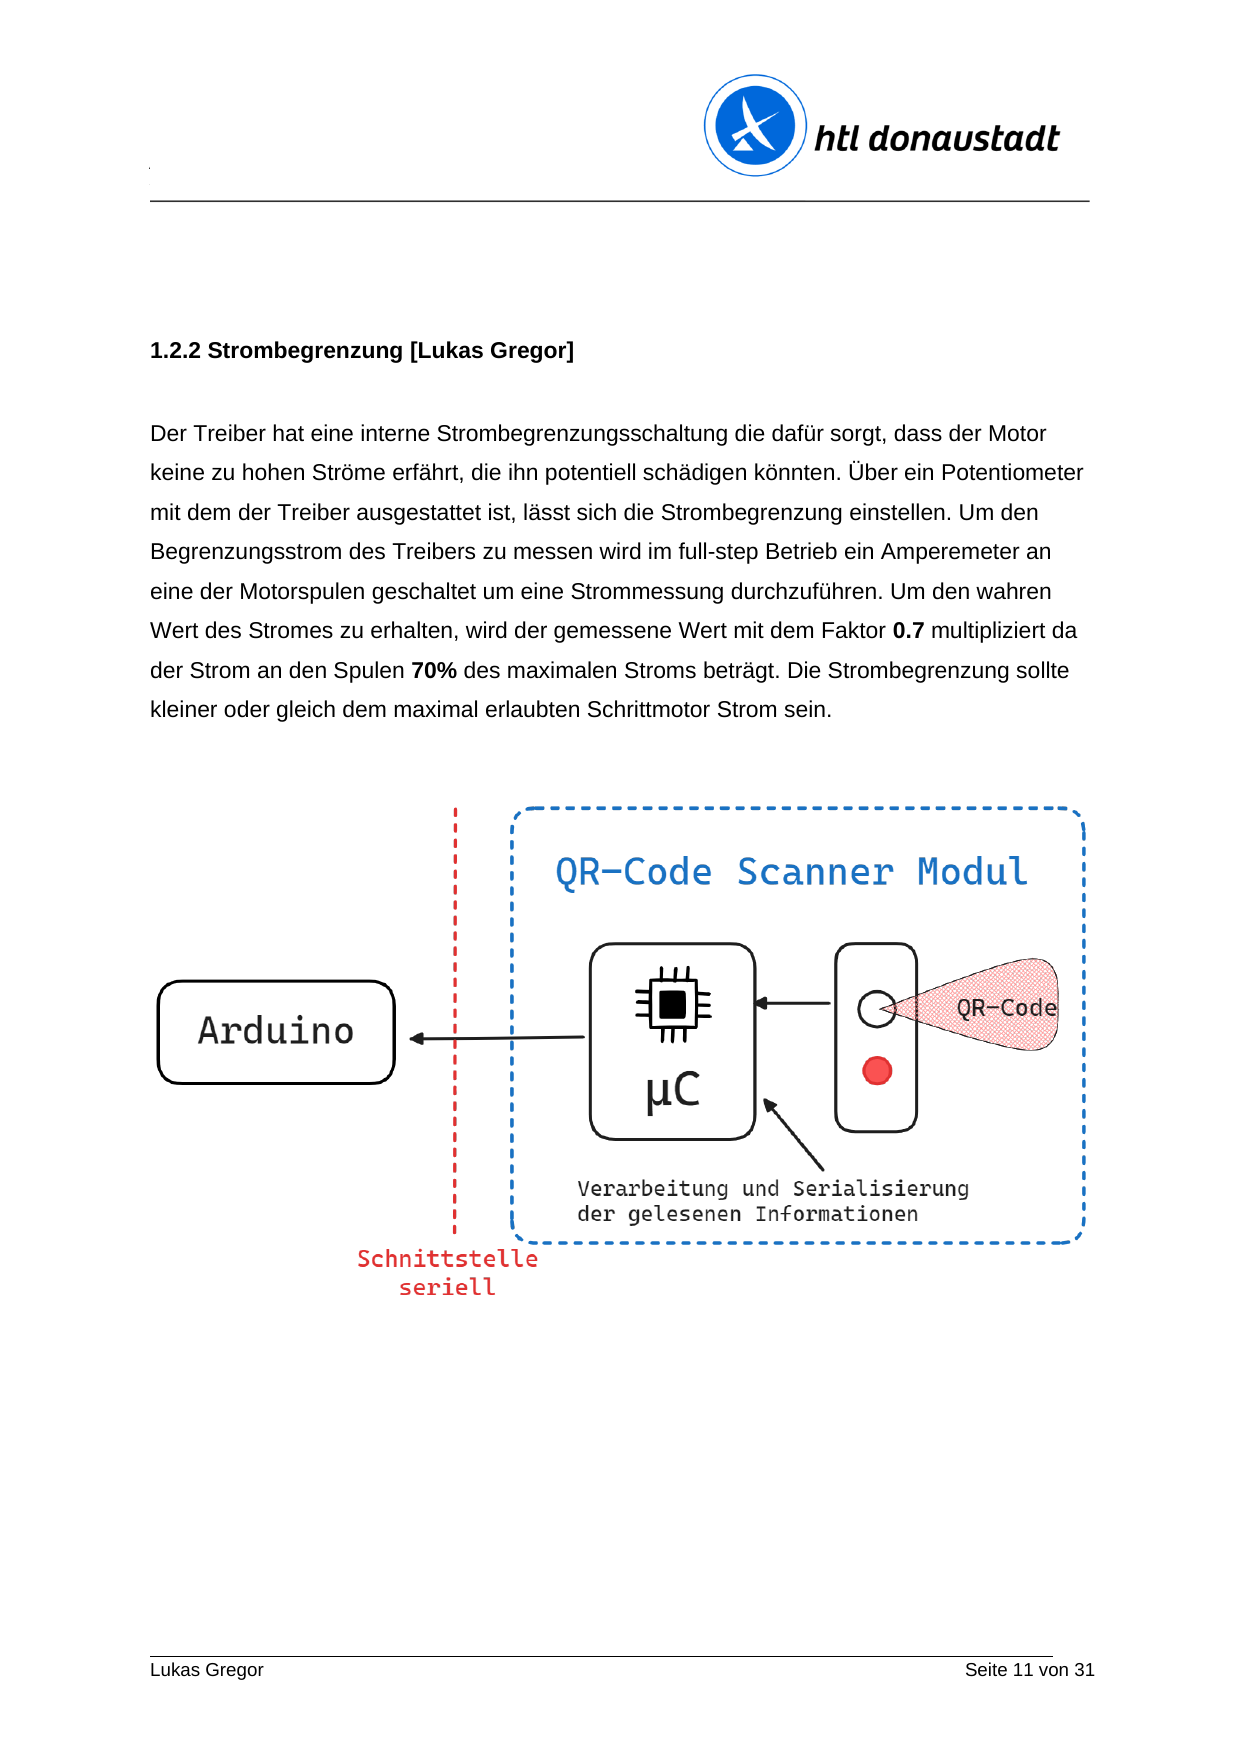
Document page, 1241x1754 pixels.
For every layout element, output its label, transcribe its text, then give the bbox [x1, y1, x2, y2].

subtitle 1.2.2 Strombegrenzung [Lukas Gregor] [112, 337, 1090, 363]
picture [150, 800, 1091, 1308]
picture [150, 73, 1090, 207]
text Der Treiber hat eine interne Strombegrenzungsschaltung die dafür sorgt, dass der Motor keine zu hohen Ströme erfährt, die ihn potentiell schädigen könnten. Über ein Potentiometer mit dem der Treiber ausgestattet ist, lässt sich die Strombegrenzung einstellen. Um den Begrenzungsstrom des Treibers zu messen wird im full-step Betrieb ein Amperemeter an eine der Motorspulen geschaltet um eine Strommessung durchzuführen. Um den wahren Wert des Stromes zu erhalten, wird der gemessene Wert mit dem Faktor 0.7 multipliziert da der Strom an den Spulen 70% des maximalen Stroms beträgt. Die Strombegrenzung sollte kleiner oder gleich dem maximal erlaubten Schrittmotor Strom sein. [150, 420, 1090, 722]
